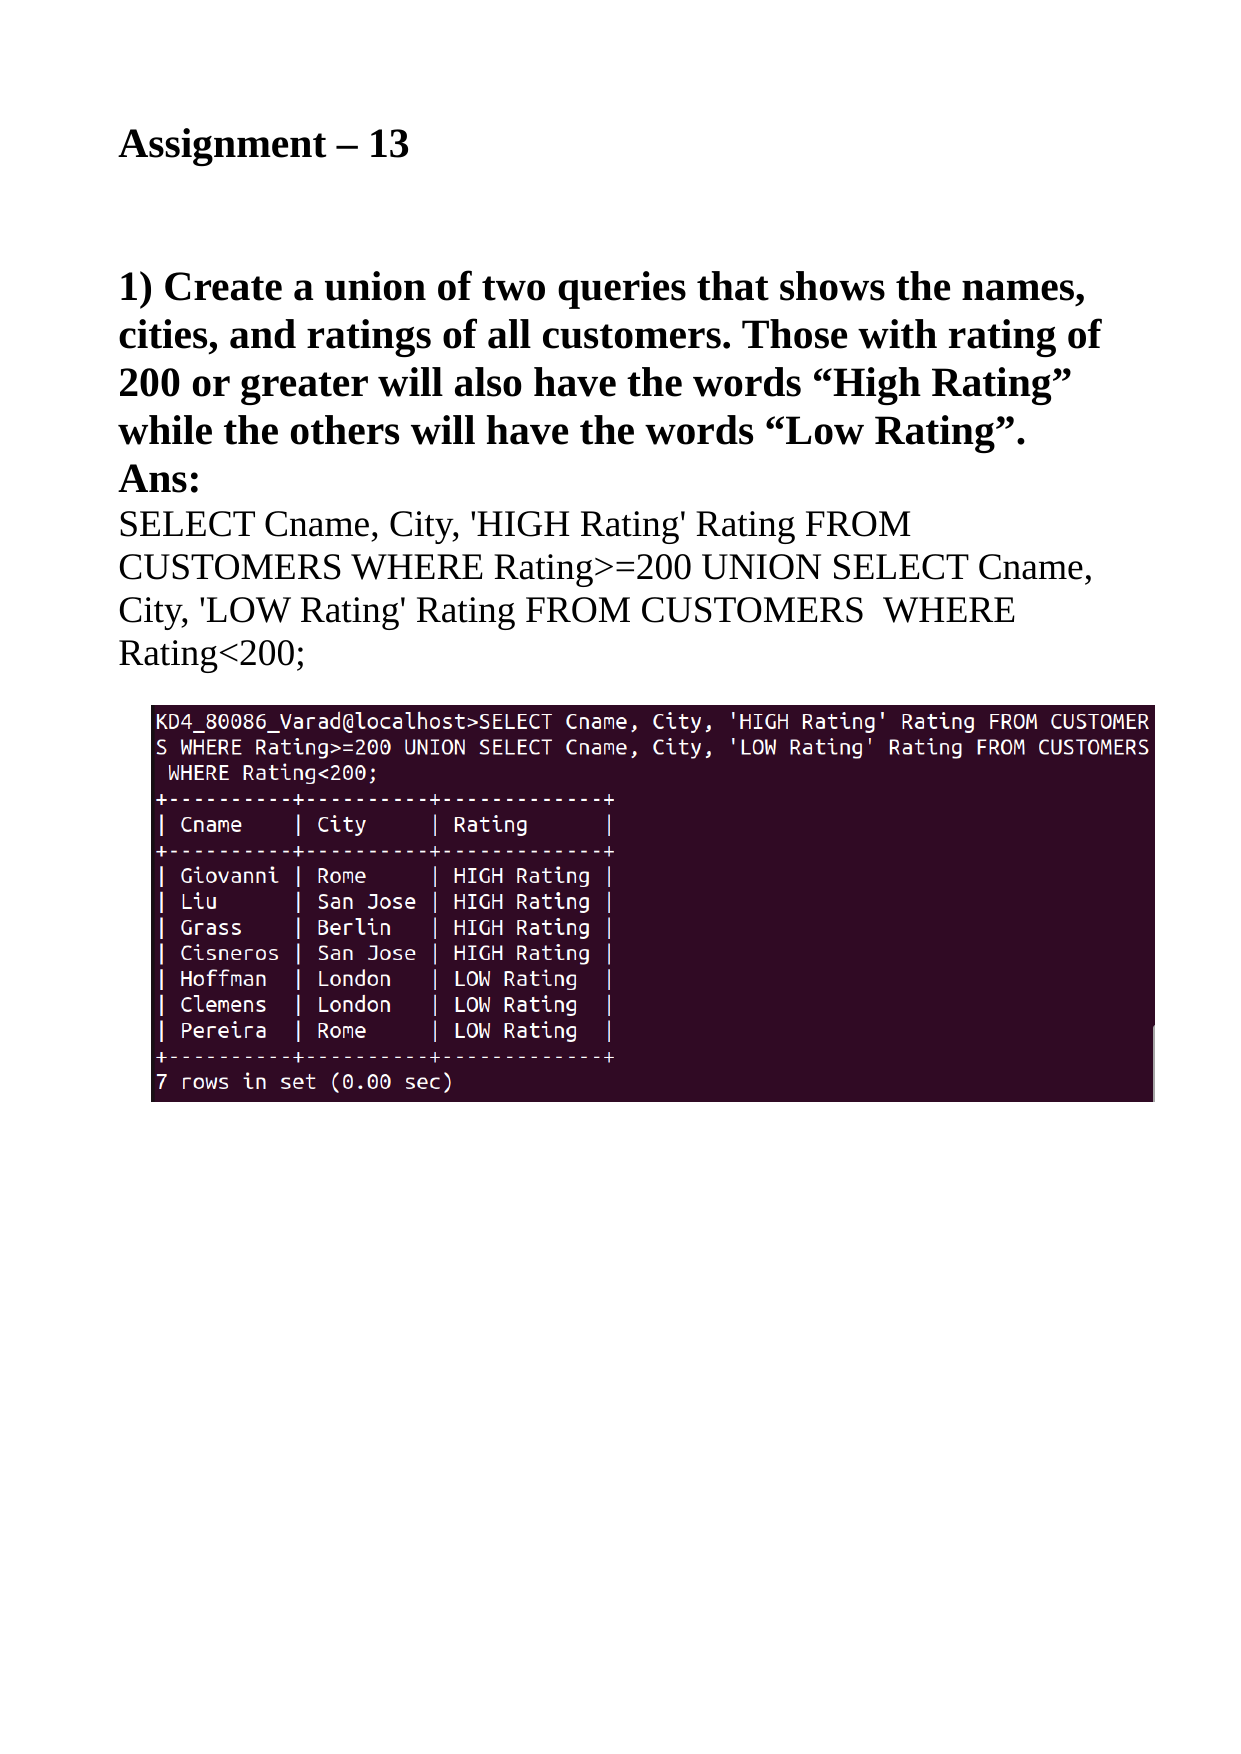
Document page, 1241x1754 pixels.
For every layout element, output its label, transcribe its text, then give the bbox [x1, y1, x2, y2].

picture [151, 705, 1155, 1102]
text Assignment – 13 1) Create a union of two queries that shows the names, cities, and ratings of all customers. Those with rating of 200 or greater will also have the words “High Rating” while the others will have the words “Low Rating”. Ans: SELECT Cname, City, 'HIGH Rating' Rating FROM CUSTOMERS WHERE Rating>=200 UNION SELECT Cname, City, 'LOW Rating' Rating FROM CUSTOMERS WHERE Rating<200; [118, 118, 1122, 1619]
